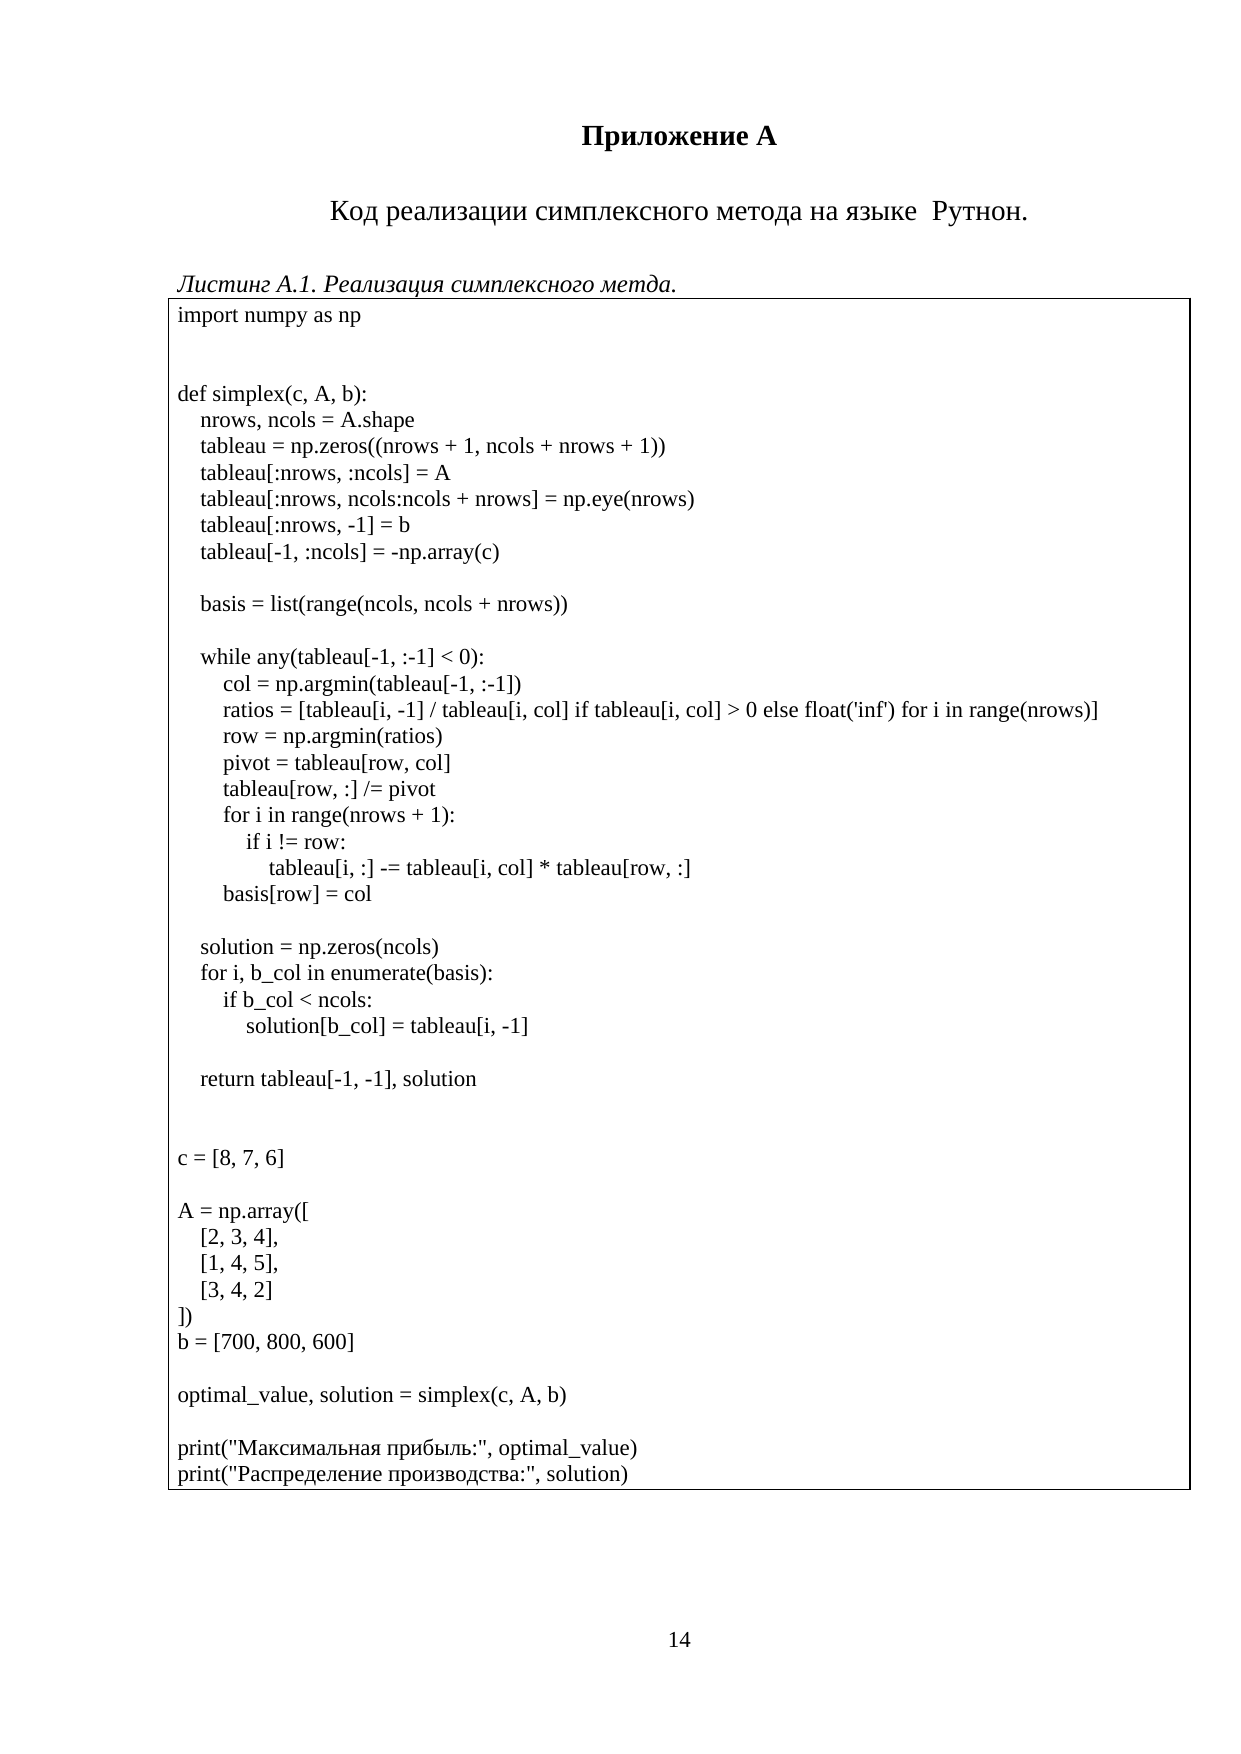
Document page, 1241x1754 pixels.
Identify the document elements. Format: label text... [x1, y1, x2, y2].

text print("Распределение производства:", solution) [169, 1457, 1189, 1489]
text Приложение А [177, 118, 1181, 152]
text tableau[:nrows, -1] = b [177, 511, 1181, 538]
text if b_col < ncols: [177, 986, 1181, 1012]
text tableau[row, :] /= pivot [177, 775, 1181, 801]
text basis[row] = col [177, 880, 1181, 907]
text col = np.argmin(tableau[-1, :-1]) [177, 669, 1181, 696]
text for i, b_col in enumerate(basis): [177, 959, 1181, 986]
text nrows, ncols = A.shape [177, 406, 1181, 432]
text A = np.array([ [177, 1197, 1181, 1223]
text c = [8, 7, 6] [177, 1144, 1181, 1170]
text def simplex(c, A, b): [177, 380, 1181, 406]
text optimal_value, solution = simplex(c, A, b) [177, 1381, 1181, 1407]
text tableau = np.zeros((nrows + 1, ncols + nrows + 1)) [177, 432, 1181, 459]
text b = [700, 800, 600] [177, 1328, 1181, 1355]
text tableau[-1, :ncols] = -np.array(c) [177, 538, 1181, 564]
text while any(tableau[-1, :-1] < 0): [177, 643, 1181, 669]
text tableau[i, :] -= tableau[i, col] * tableau[row, :] [177, 854, 1181, 880]
text row = np.argmin(ratios) [177, 722, 1181, 749]
text import numpy as np [169, 299, 1189, 327]
text print("Максимальная прибыль:", optimal_value) [177, 1434, 1181, 1457]
text ]) [177, 1302, 1181, 1328]
text Листинг А.1. Реализация симплексного метда. [177, 269, 1181, 297]
text Код реализации симплексного метода на языке Рутнон. [177, 193, 1181, 227]
text pivot = tableau[row, col] [177, 749, 1181, 775]
text tableau[:nrows, ncols:ncols + nrows] = np.eye(nrows) [177, 485, 1181, 511]
text basis = list(range(ncols, ncols + nrows)) [177, 591, 1181, 617]
text for i in range(nrows + 1): [177, 801, 1181, 828]
text [3, 4, 2] [177, 1276, 1181, 1302]
text solution[b_col] = tableau[i, -1] [177, 1012, 1181, 1038]
text if i != row: [177, 828, 1181, 854]
text solution = np.zeros(ncols) [177, 933, 1181, 959]
text [2, 3, 4], [177, 1223, 1181, 1249]
text [1, 4, 5], [177, 1249, 1181, 1276]
text ratios = [tableau[i, -1] / tableau[i, col] if tableau[i, col] > 0 else float('inf') for i in range(nrows)] [177, 696, 1181, 722]
text return tableau[-1, -1], solution [177, 1065, 1181, 1091]
text tableau[:nrows, :ncols] = A [177, 459, 1181, 485]
